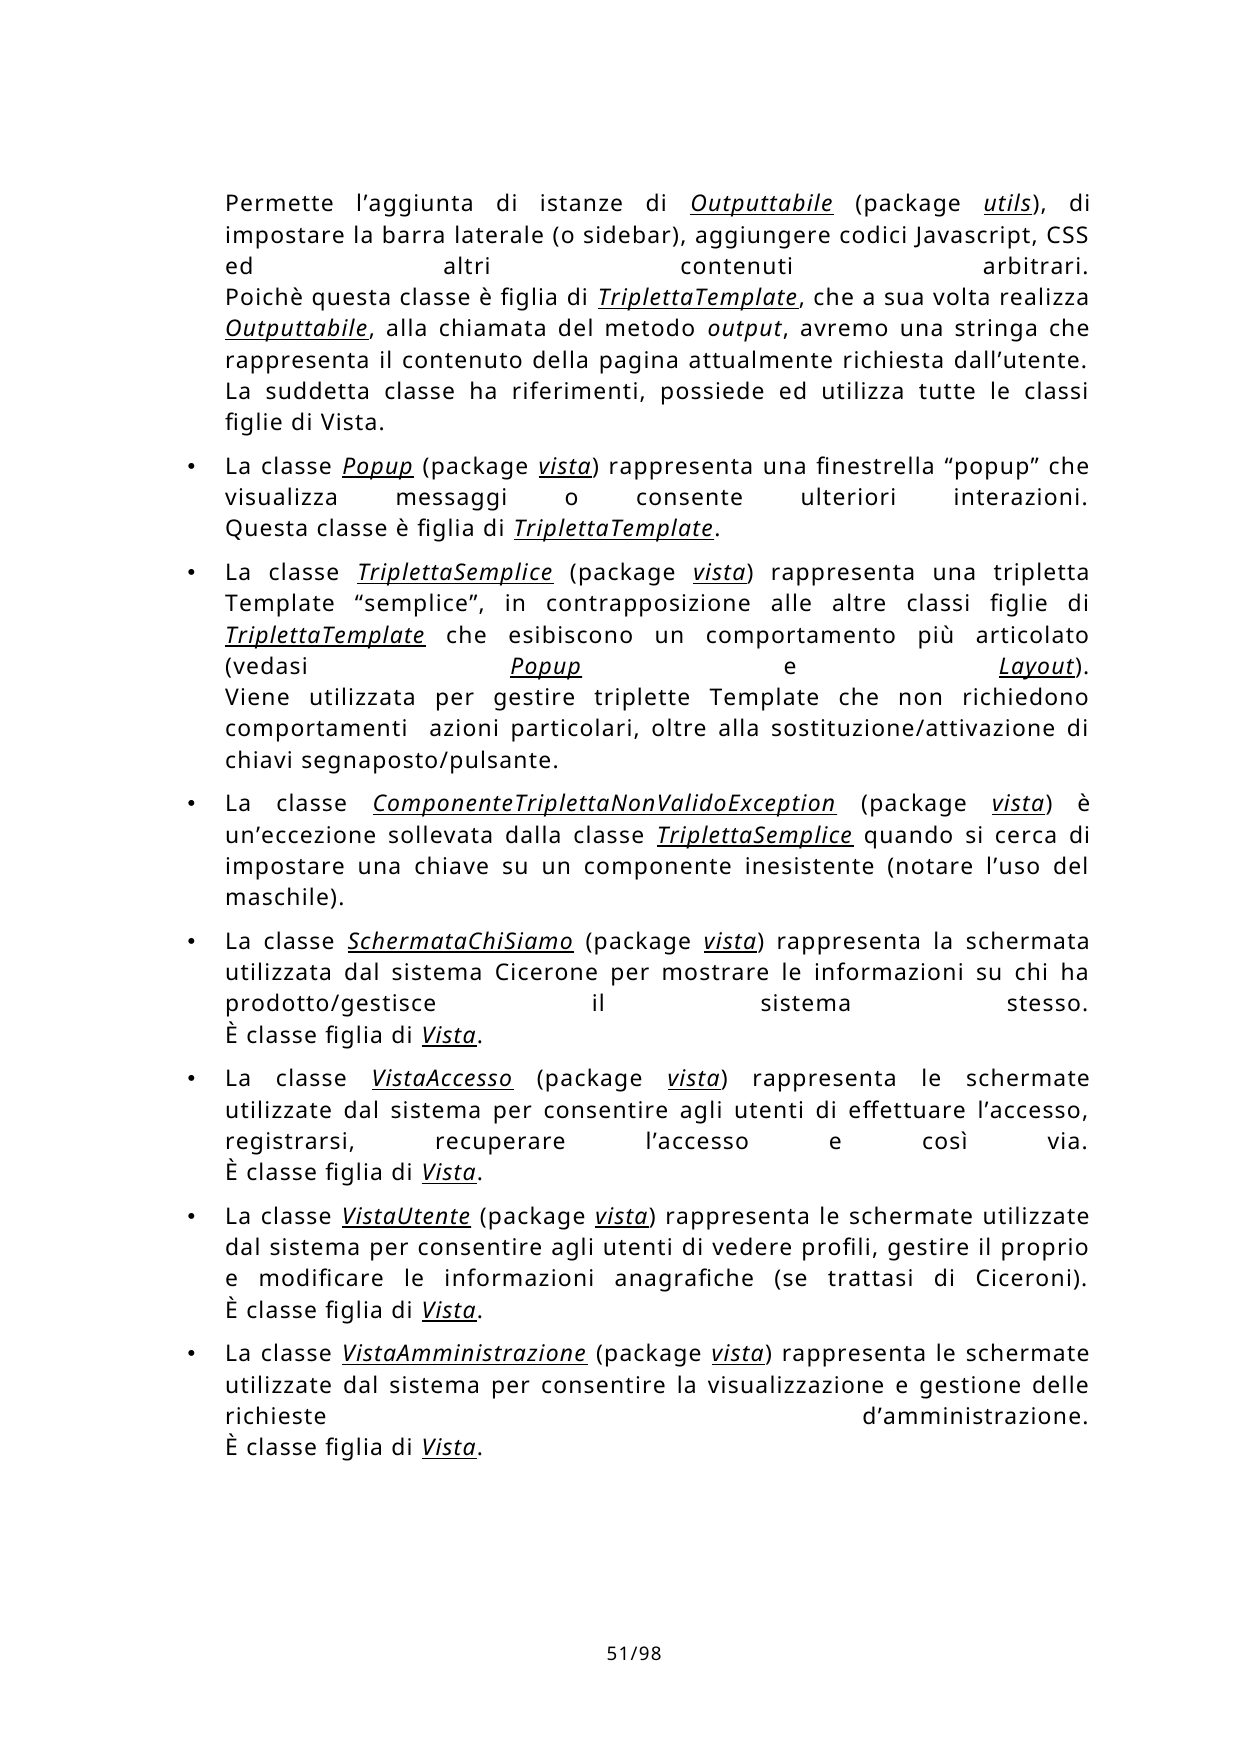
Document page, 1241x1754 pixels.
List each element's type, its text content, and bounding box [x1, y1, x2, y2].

list La classe TriplettaSemplice (package vista) rappresenta una tripletta Template “semplice”, in contrapposizione alle altre classi figlie di TriplettaTemplate che esibiscono un comportamento più articolato (vedasi Popup e Layout). Viene utilizzata per gestire triplette Template che non richiedono comportamenti azioni particolari, oltre alla sostituzione/attivazione di chiavi segnaposto/pulsante. [187, 556, 1090, 775]
list La classe VistaAmministrazione (package vista) rappresenta le schermate utilizzate dal sistema per consentire la visualizzazione e gestione delle richieste d’amministrazione. È classe figlia di Vista. [187, 1337, 1090, 1462]
list La classe ComponenteTriplettaNonValidoException (package vista) è un’eccezione sollevata dalla classe TriplettaSemplice quando si cerca di impostare una chiave su un componente inesistente (notare l’uso del maschile). [187, 787, 1090, 912]
list La classe Popup (package vista) rappresenta una finestrella “popup” che visualizza messaggi o consente ulteriori interazioni. Questa classe è figlia di TriplettaTemplate. [187, 450, 1090, 543]
list La classe VistaUtente (package vista) rappresenta le schermate utilizzate dal sistema per consentire agli utenti di vedere profili, gestire il proprio e modificare le informazioni anagrafiche (se trattasi di Ciceroni). È classe figlia di Vista. [187, 1200, 1090, 1325]
list Permette l’aggiunta di istanze di Outputtabile (package utils), di impostare la barra laterale (o sidebar), aggiungere codici Javascript, CSS ed altri contenuti arbitrari. Poichè questa classe è figlia di TriplettaTemplate, che a sua volta realizza Outputtabile, alla chiamata del metodo output, avremo una stringa che rappresenta il contenuto della pagina attualmente richiesta dall’utente. La suddetta classe ha riferimenti, possiede ed utilizza tutte le classi figlie di Vista. [187, 187, 1090, 437]
list La classe SchermataChiSiamo (package vista) rappresenta la schermata utilizzata dal sistema Cicerone per mostrare le informazioni su chi ha prodotto/gestisce il sistema stesso. È classe figlia di Vista. [187, 925, 1090, 1050]
list La classe VistaAccesso (package vista) rappresenta le schermate utilizzate dal sistema per consentire agli utenti di effettuare l’accesso, registrarsi, recuperare l’accesso e così via. È classe figlia di Vista. [187, 1062, 1090, 1187]
